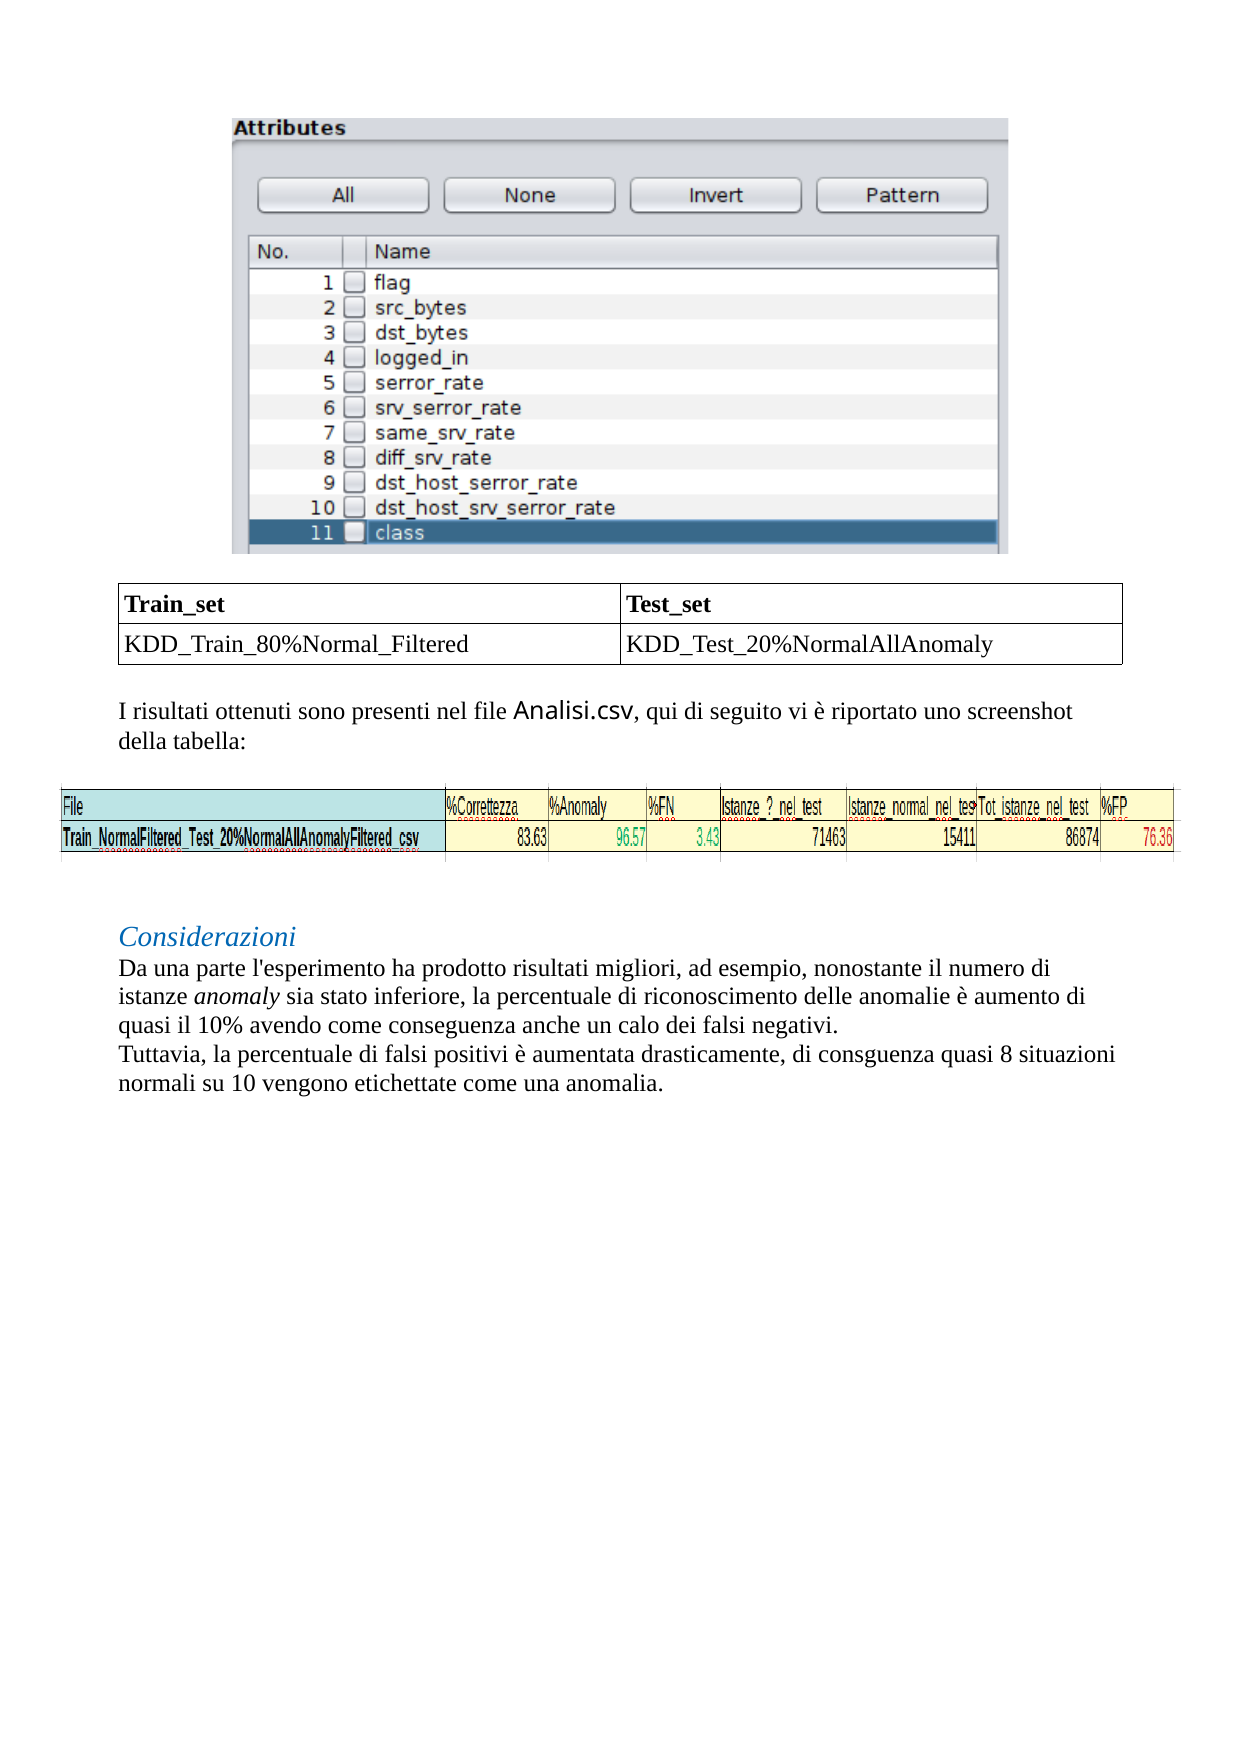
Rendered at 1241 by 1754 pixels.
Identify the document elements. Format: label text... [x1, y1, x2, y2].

table_cell KDD_Train_80%Normal_Filtered [119, 624, 620, 663]
text Da una parte l'esperimento ha prodotto risultati migliori, ad esempio, nonostante il numero di istanze anomaly sia stato inferiore, la percentuale di riconoscimento delle anomalie è aumento di quasi il 10% avendo come conseguenza anche un calo dei falsi negativi. [118, 953, 1122, 1039]
table_header Train_set [119, 584, 620, 623]
table_cell KDD_Test_20%NormalAllAnomaly [621, 624, 1122, 663]
text Considerazioni [118, 919, 1122, 953]
picture [59, 783, 1182, 862]
text Tuttavia, la percentuale di falsi positivi è aumentata drasticamente, di consguenza quasi 8 situazioni normali su 10 vengono etichettate come una anomalia. [118, 1039, 1122, 1096]
text I risultati ottenuti sono presenti nel file Analisi.csv, qui di seguito vi è riportato uno screenshot [118, 692, 1122, 726]
table_header Test_set [621, 584, 1122, 623]
picture [231, 118, 1009, 554]
text della tabella: [118, 726, 1122, 755]
